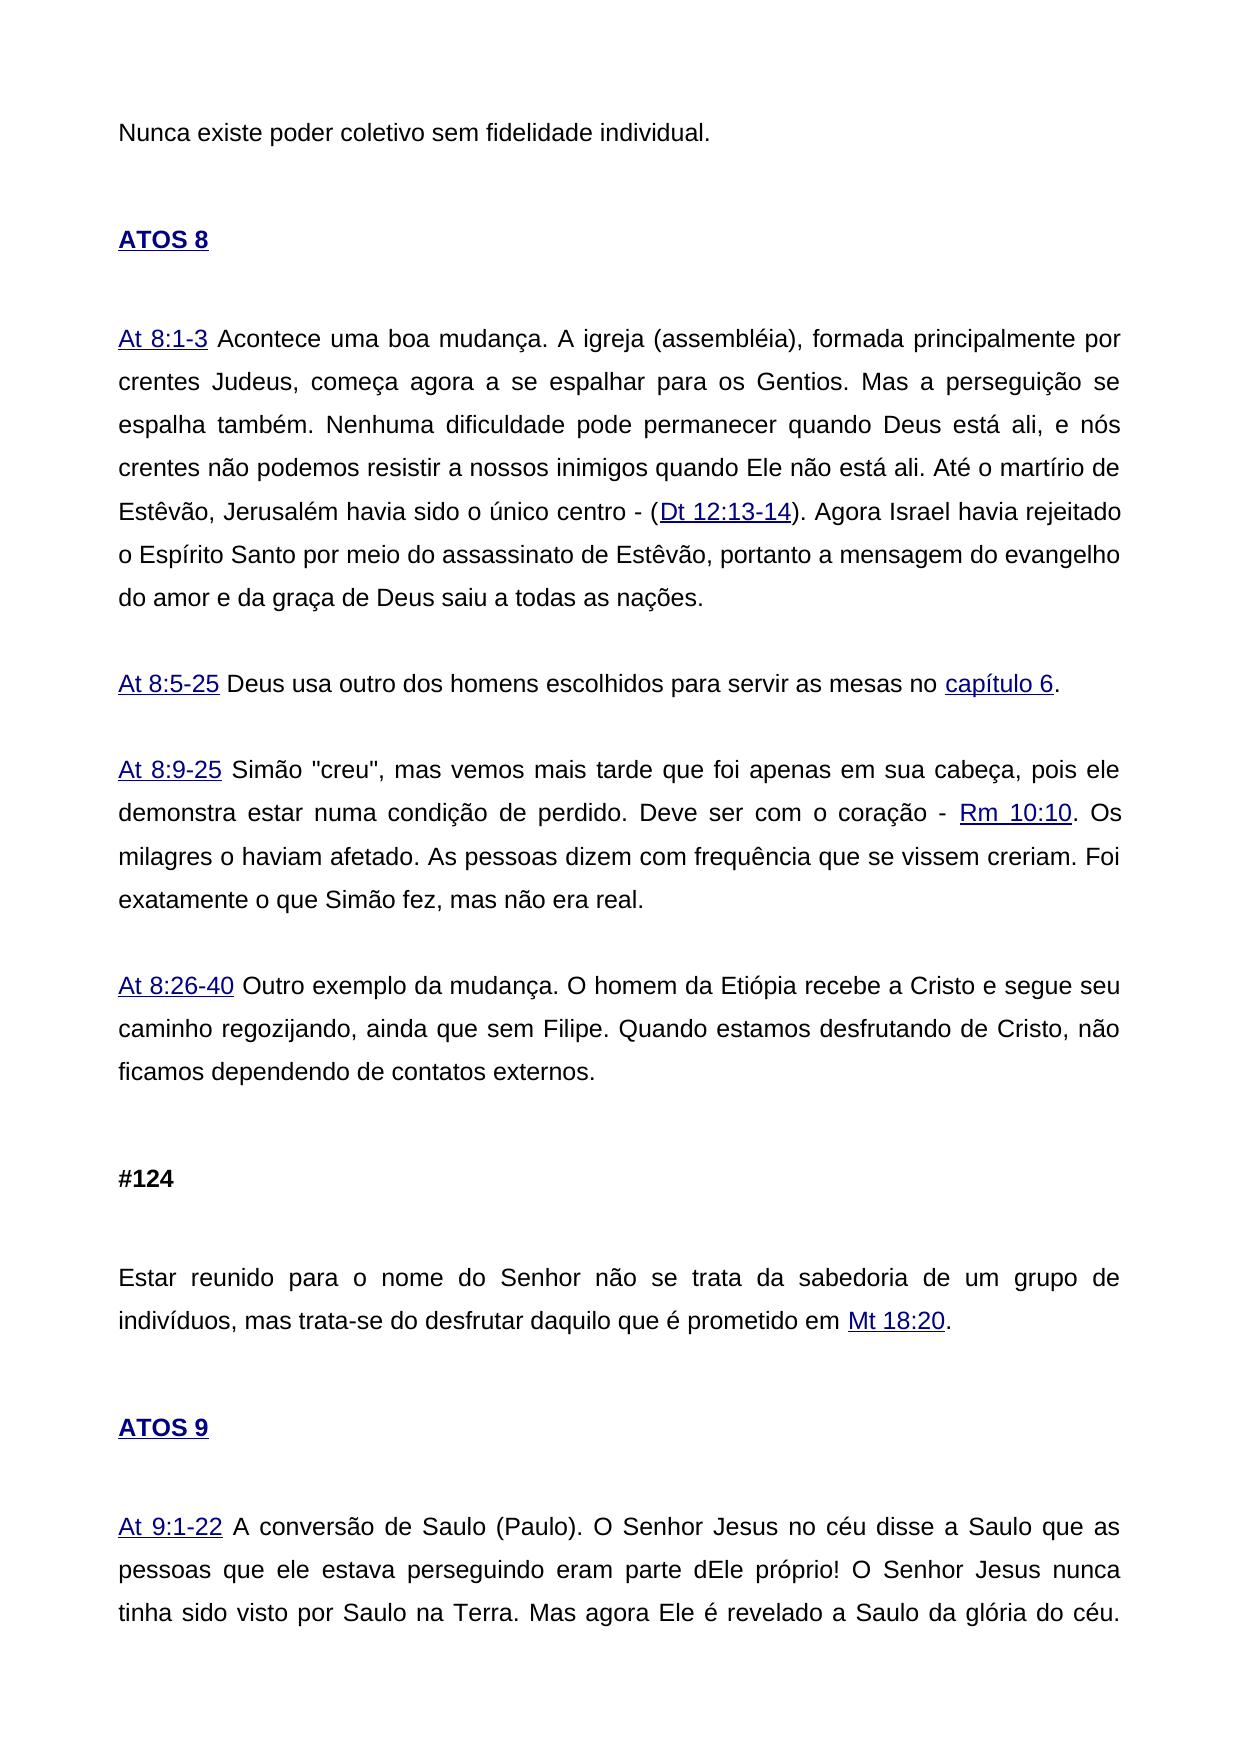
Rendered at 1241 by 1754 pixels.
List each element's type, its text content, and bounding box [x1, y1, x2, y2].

subtitle #124 [118, 1164, 1122, 1193]
subtitle ATOS 8 [118, 225, 1122, 254]
text Estar reunido para o nome do Senhor não se trata da sabedoria de um grupo de indivíduos, mas trata-se do desfrutar daquilo que é prometido em Mt 18:20. [118, 1263, 1122, 1335]
text At 8:26-40 Outro exemplo da mudança. O homem da Etiópia recebe a Cristo e segue seu caminho regozijando, ainda que sem Filipe. Quando estamos desfrutando de Cristo, não ficamos dependendo de contatos externos. [118, 971, 1122, 1086]
subtitle ATOS 9 [118, 1413, 1122, 1442]
text Nunca existe poder coletivo sem fidelidade individual. [118, 118, 1122, 147]
text At 8:5-25 Deus usa outro dos homens escolhidos para servir as mesas no capítulo 6. [118, 669, 1122, 698]
text At 9:1-22 A conversão de Saulo (Paulo). O Senhor Jesus no céu disse a Saulo que as pessoas que ele estava perseguindo eram parte dEle próprio! O Senhor Jesus nunca tinha sido visto por Saulo na Terra. Mas agora Ele é revelado a Saulo da glória do céu. [118, 1512, 1122, 1627]
text At 8:9-25 Simão "creu", mas vemos mais tarde que foi apenas em sua cabeça, pois ele demonstra estar numa condição de perdido. Deve ser com o coração - Rm 10:10. Os milagres o haviam afetado. As pessoas dizem com frequência que se vissem creriam. Foi exatamente o que Simão fez, mas não era real. [118, 755, 1122, 913]
text At 8:1-3 Acontece uma boa mudança. A igreja (assembléia), formada principalmente por crentes Judeus, começa agora a se espalhar para os Gentios. Mas a perseguição se espalha também. Nenhuma dificuldade pode permanecer quando Deus está ali, e nós crentes não podemos resistir a nossos inimigos quando Ele não está ali. Até o martírio de Estêvão, Jerusalém havia sido o único centro - (Dt 12:13-14). Agora Israel havia rejeitado o Espírito Santo por meio do assassinato de Estêvão, portanto a mensagem do evangelho do amor e da graça de Deus saiu a todas as nações. [118, 324, 1122, 611]
